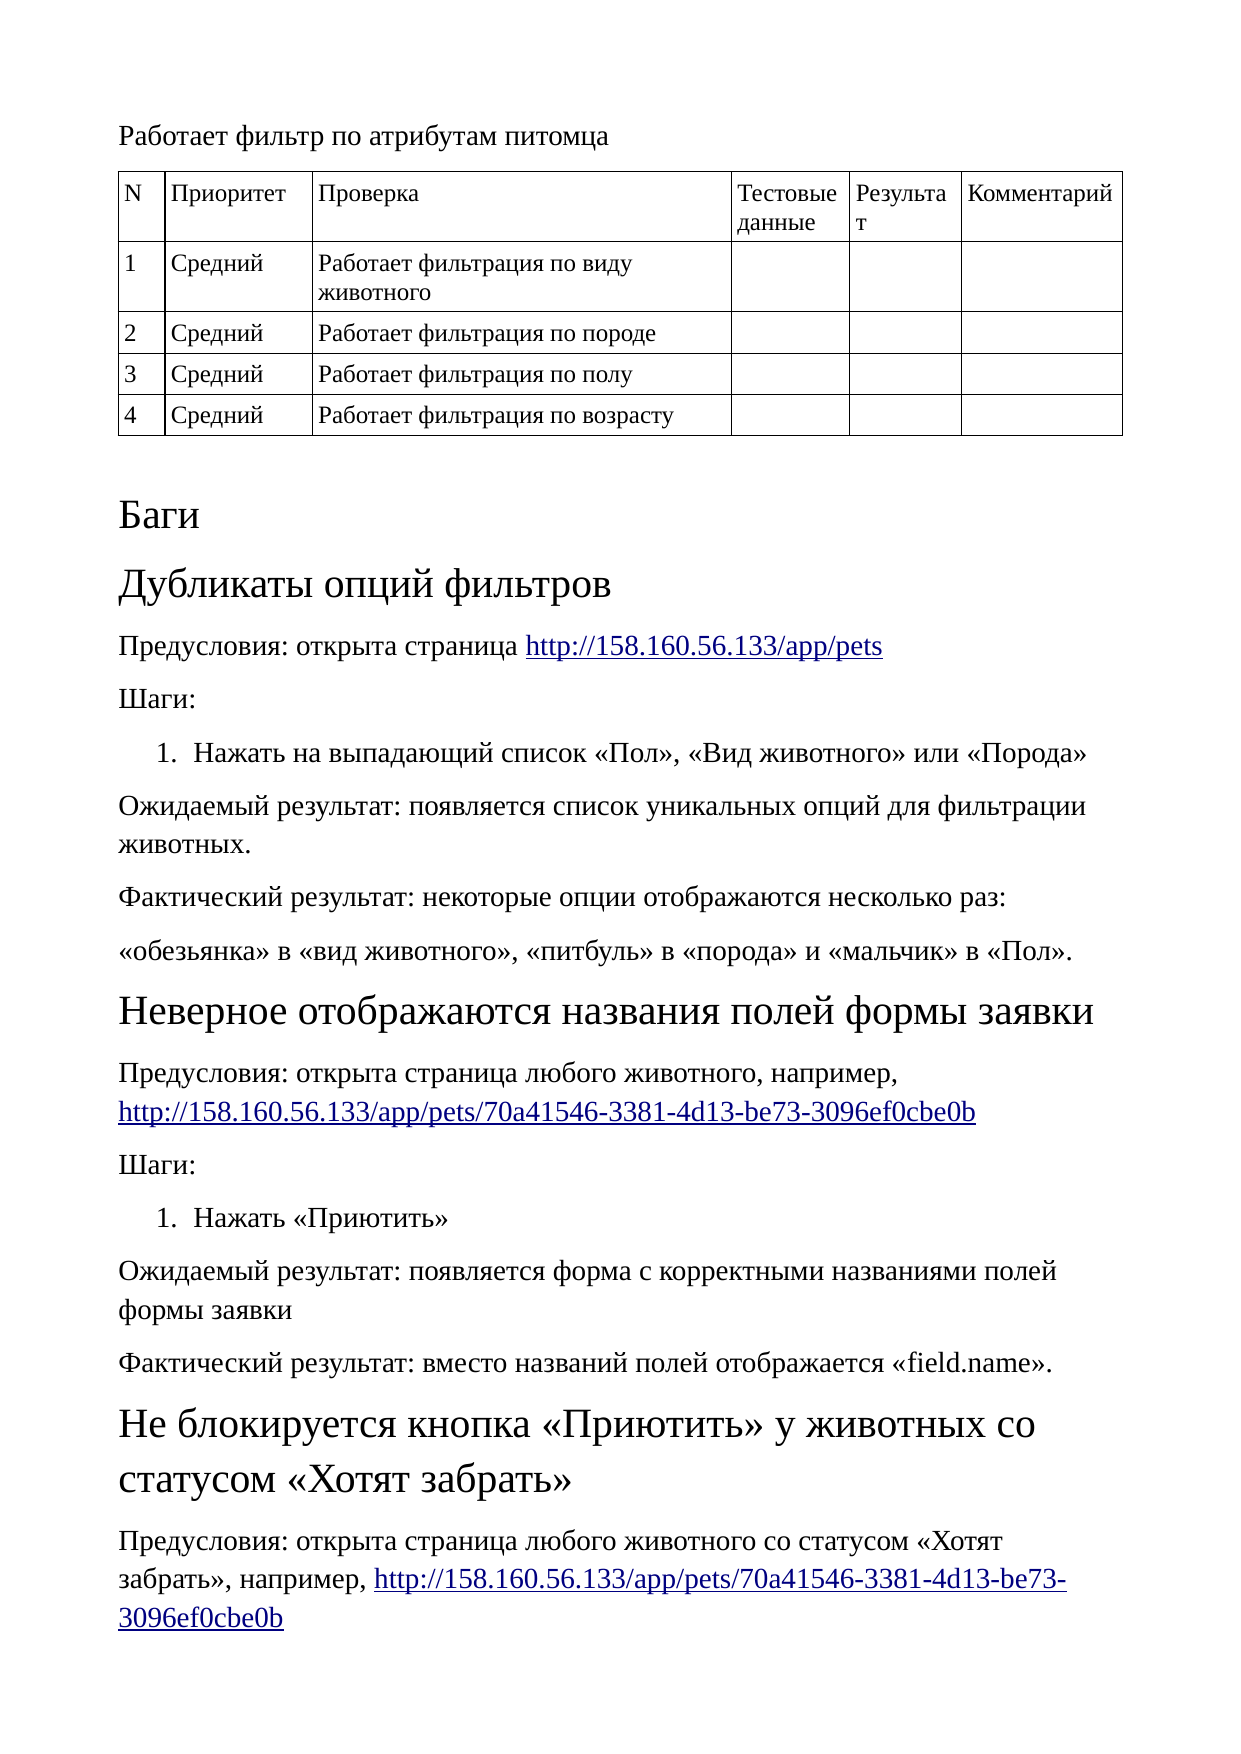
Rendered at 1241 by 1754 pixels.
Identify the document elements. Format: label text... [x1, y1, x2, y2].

text Работает фильтр по атрибутам питомца [118, 118, 1122, 152]
table_cell [962, 242, 1122, 311]
table_cell Работает фильтрация по виду животного [313, 242, 731, 311]
table_cell [850, 395, 961, 435]
table_cell Работает фильтрация по породе [313, 312, 731, 352]
table_cell Средний [166, 354, 312, 394]
table_cell Средний [166, 242, 312, 311]
table_cell [850, 354, 961, 394]
table_cell [850, 242, 961, 311]
table_cell Работает фильтрация по полу [313, 354, 731, 394]
table_cell 4 [119, 395, 164, 435]
table_cell Работает фильтрация по возрасту [313, 395, 731, 435]
table_cell [732, 354, 849, 394]
table_cell [732, 395, 849, 435]
table_header Результат [850, 172, 961, 241]
table_cell [732, 312, 849, 352]
table_header Проверка [313, 172, 731, 241]
table_cell 3 [119, 354, 164, 394]
text Ожидаемый результат: появляется форма с корректными названиями полей формы заявки [118, 1253, 1122, 1326]
text Неверное отображаются названия полей формы заявки [118, 986, 1122, 1034]
text Фактический результат: некоторые опции отображаются несколько раз: [118, 879, 1122, 913]
table_cell Средний [166, 312, 312, 352]
table_cell [732, 242, 849, 311]
text Баги [118, 489, 1122, 537]
text «обезьянка» в «вид животного», «питбуль» в «порода» и «мальчик» в «Пол». [118, 933, 1122, 966]
table_header Приоритет [166, 172, 312, 241]
text Предусловия: открыта страница любого животного, например, http://158.160.56.133/app/pets/70a41546-3381-4d13-be73-3096ef0cbe0b [118, 1056, 1122, 1128]
table_cell [962, 395, 1122, 435]
table_cell [850, 312, 961, 352]
list Нажать на выпадающий список «Пол», «Вид животного» или «Порода» [156, 735, 1122, 768]
table_cell 2 [119, 312, 164, 352]
list Нажать «Приютить» [156, 1200, 1122, 1234]
table_cell Средний [166, 395, 312, 435]
text Шаги: [118, 682, 1122, 715]
table_cell [962, 312, 1122, 352]
text Предусловия: открыта страница http://158.160.56.133/app/pets [118, 628, 1122, 662]
table_header N [119, 172, 164, 241]
text Фактический результат: вместо названий полей отображается «field.name». [118, 1345, 1122, 1379]
text Дубликаты опций фильтров [118, 559, 1122, 607]
text Предусловия: открыта страница любого животного со статусом «Хотят забрать», например, http://158.160.56.133/app/pets/70a41546-3381-4d13-be73-3096ef0cbe0b [118, 1523, 1122, 1634]
table_cell 1 [119, 242, 164, 311]
text Ожидаемый результат: появляется список уникальных опций для фильтрации животных. [118, 788, 1122, 860]
table_header Комментарий [962, 172, 1122, 241]
table_header Тестовые данные [732, 172, 849, 241]
table_cell [962, 354, 1122, 394]
text Шаги: [118, 1147, 1122, 1181]
text Не блокируется кнопка «Приютить» у животных со статусом «Хотят забрать» [118, 1398, 1122, 1501]
